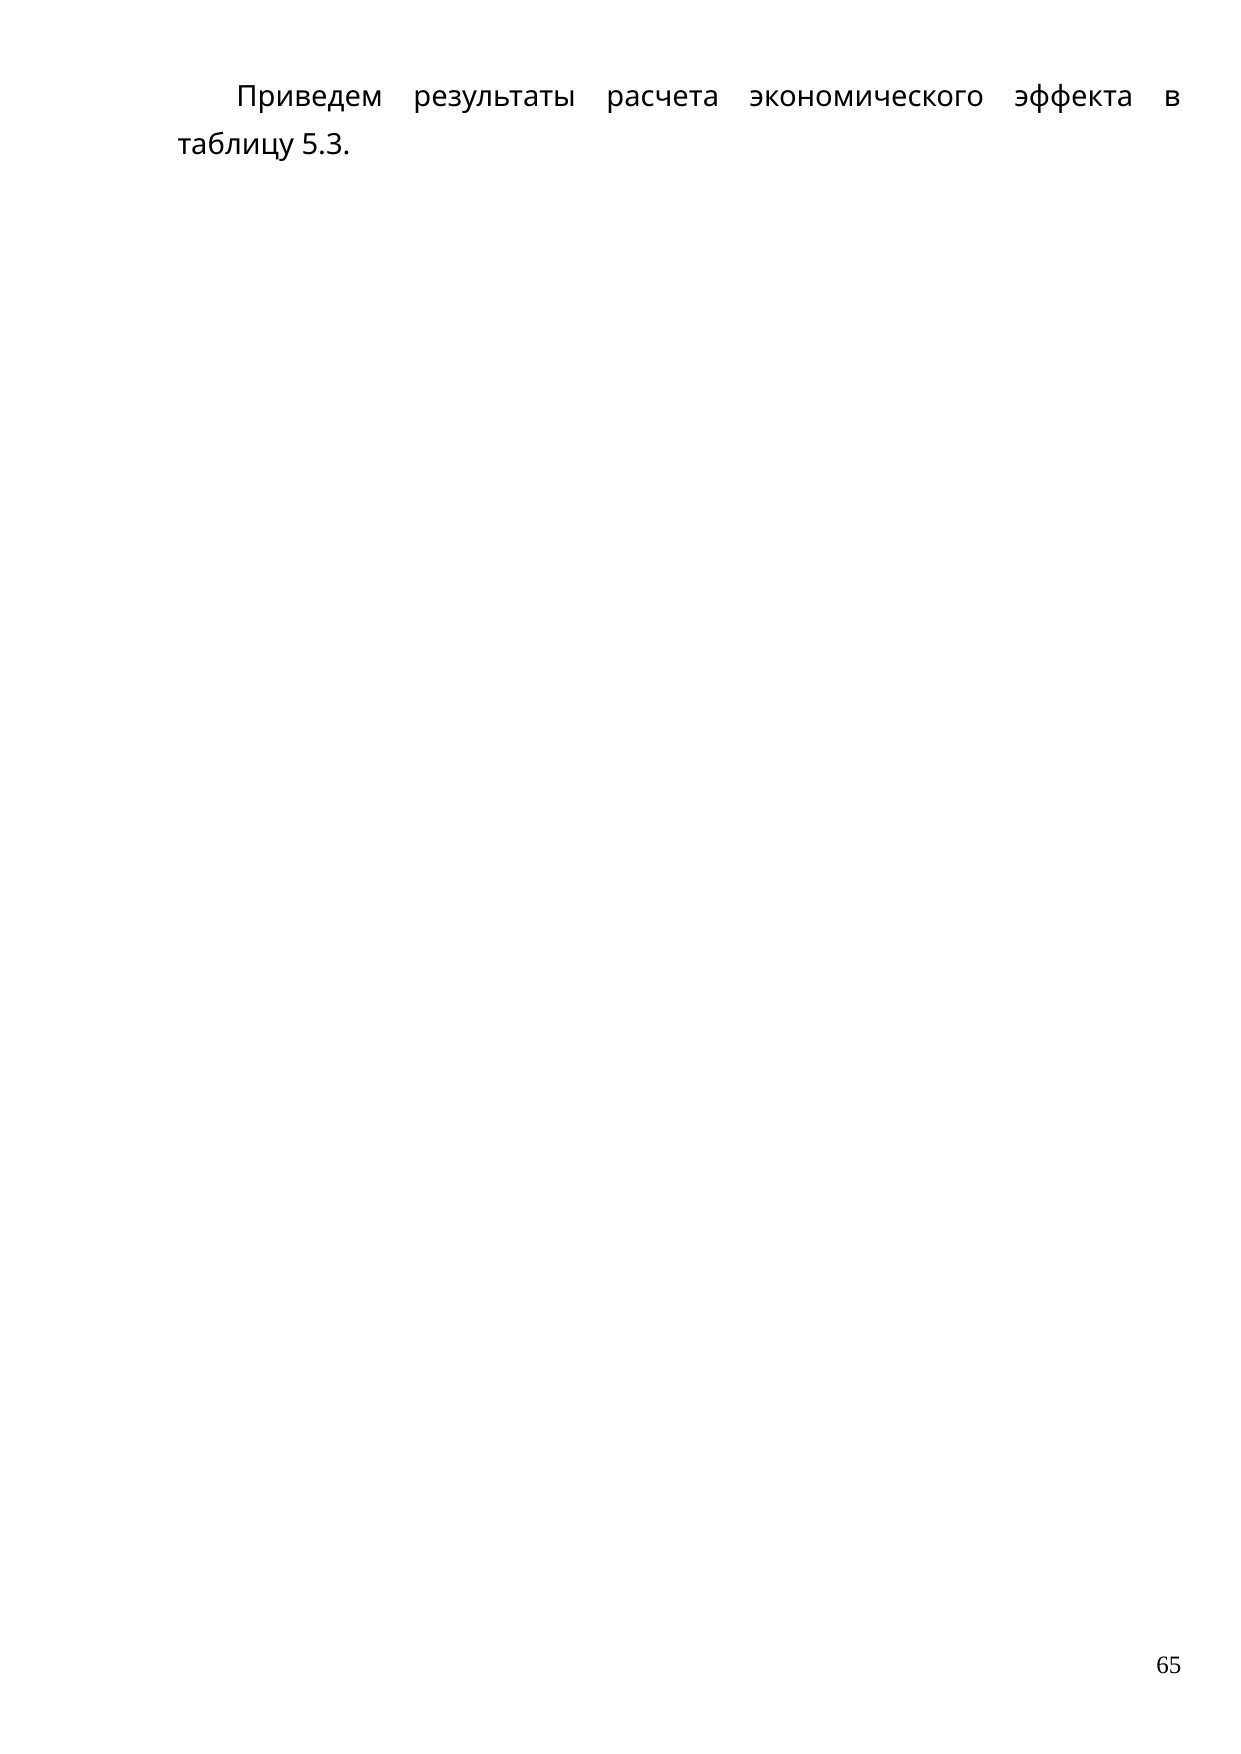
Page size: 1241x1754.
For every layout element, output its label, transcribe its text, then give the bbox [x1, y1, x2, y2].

text Приведем результаты расчета экономического эффекта в таблицу 5.3. [177, 75, 1181, 163]
